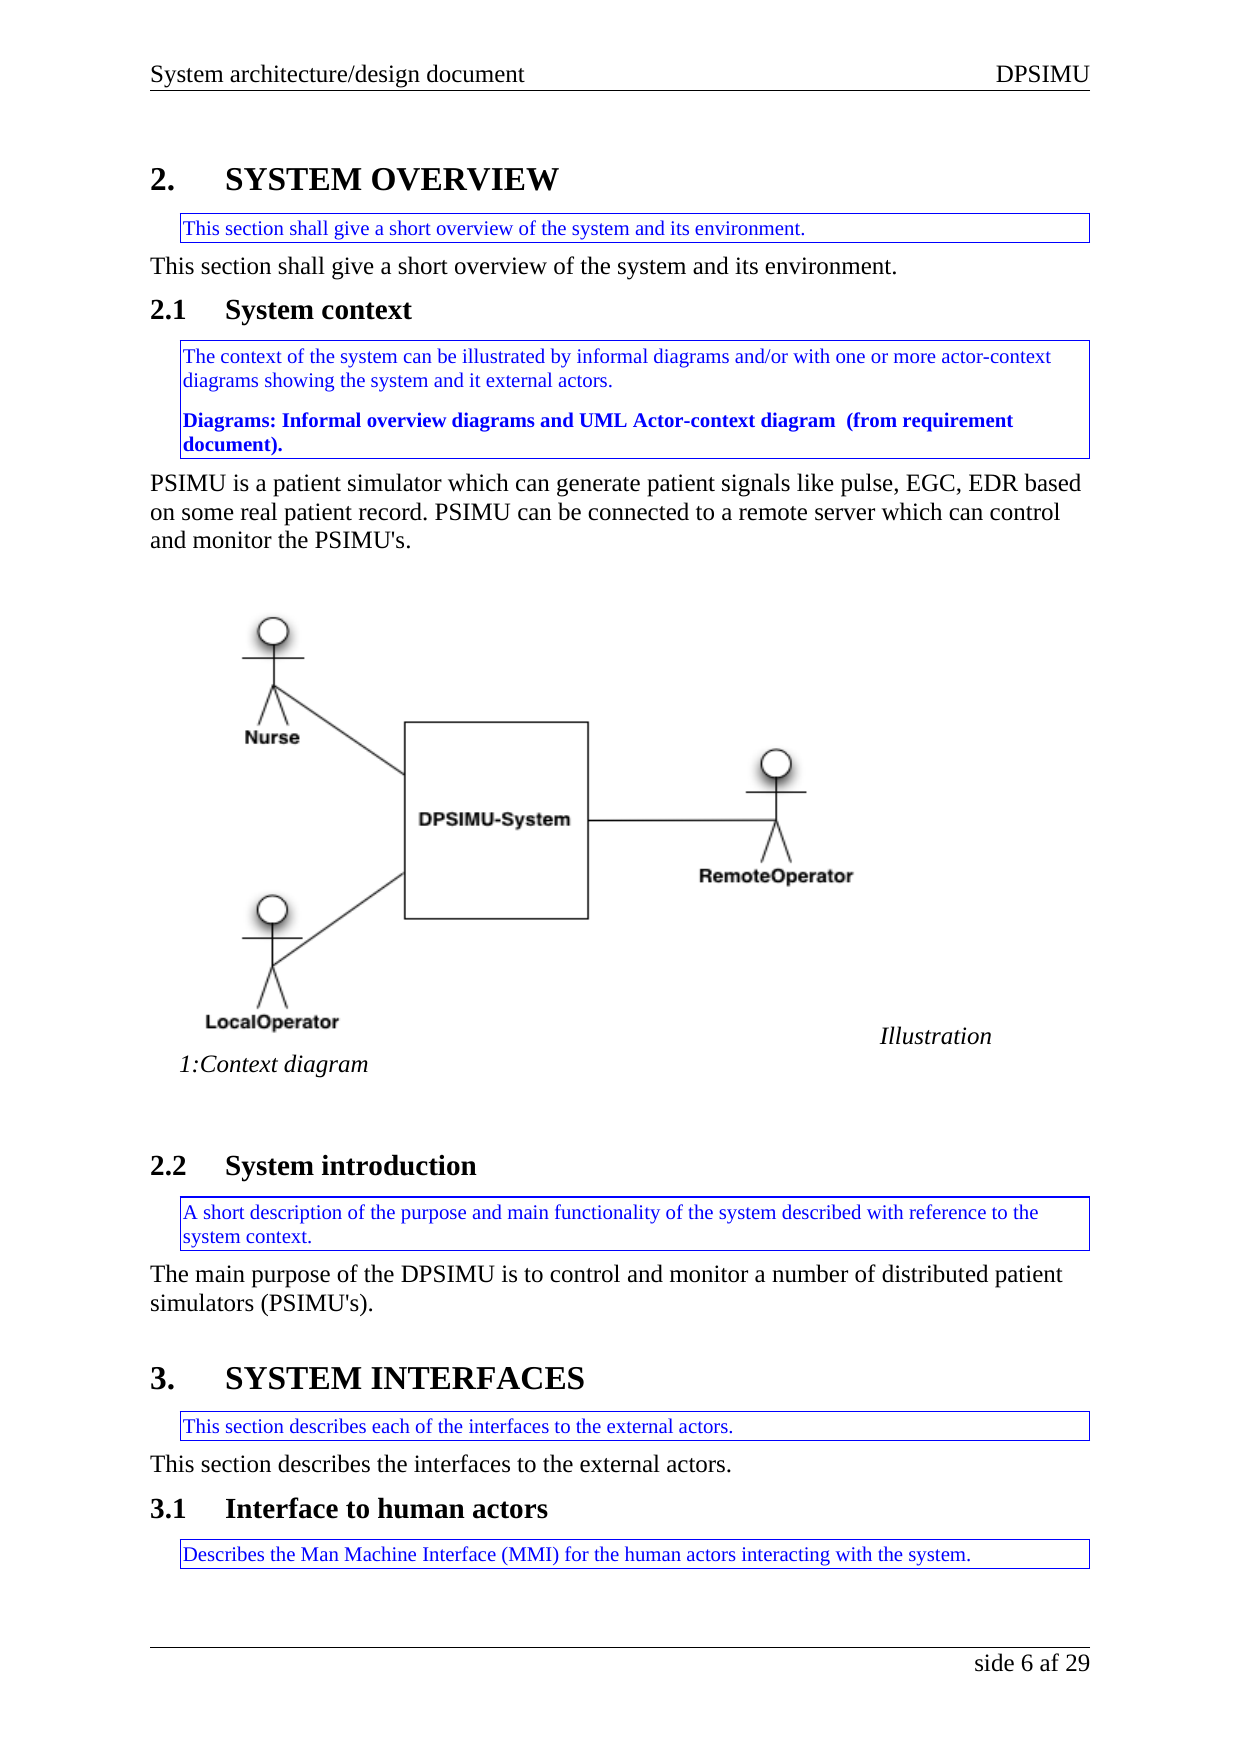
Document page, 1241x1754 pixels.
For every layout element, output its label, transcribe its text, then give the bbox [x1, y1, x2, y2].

subtitle Interface to human actors [150, 1491, 1090, 1524]
text Diagrams: Informal overview diagrams and UML Actor-context diagram (from requirement document). [181, 405, 1089, 458]
text Describes the Man Machine Interface (MMI) for the human actors interacting with the system. [181, 1540, 1089, 1568]
subtitle SYSTEM OVERVIEW [150, 159, 1090, 198]
subtitle SYSTEM INTERFACES [150, 1358, 1090, 1396]
text This section describes the interfaces to the external actors. [150, 1449, 1090, 1478]
text The context of the system can be illustrated by informal diagrams and/or with one or more actor-context diagrams showing the system and it external actors. [181, 341, 1089, 392]
subtitle System context [150, 292, 1090, 326]
text This section shall give a short overview of the system and its environment. [150, 251, 1090, 280]
subtitle System introduction [150, 1148, 1090, 1182]
picture [195, 604, 863, 1036]
text This section describes each of the interfaces to the external actors. [181, 1412, 1089, 1440]
text PSIMU is a patient simulator which can generate patient signals like pulse, EGC, EDR based on some real patient record. PSIMU can be connected to a remote server which can control and monitor the PSIMU's. [150, 468, 1090, 554]
text A short description of the purpose and main functionality of the system described with reference to the system context. [181, 1198, 1089, 1250]
text Illustration 1:Context diagram [179, 595, 1061, 1078]
text This section shall give a short overview of the system and its environment. [181, 214, 1089, 242]
text The main purpose of the DPSIMU is to control and monitor a number of distributed patient simulators (PSIMU's). [150, 1259, 1090, 1317]
